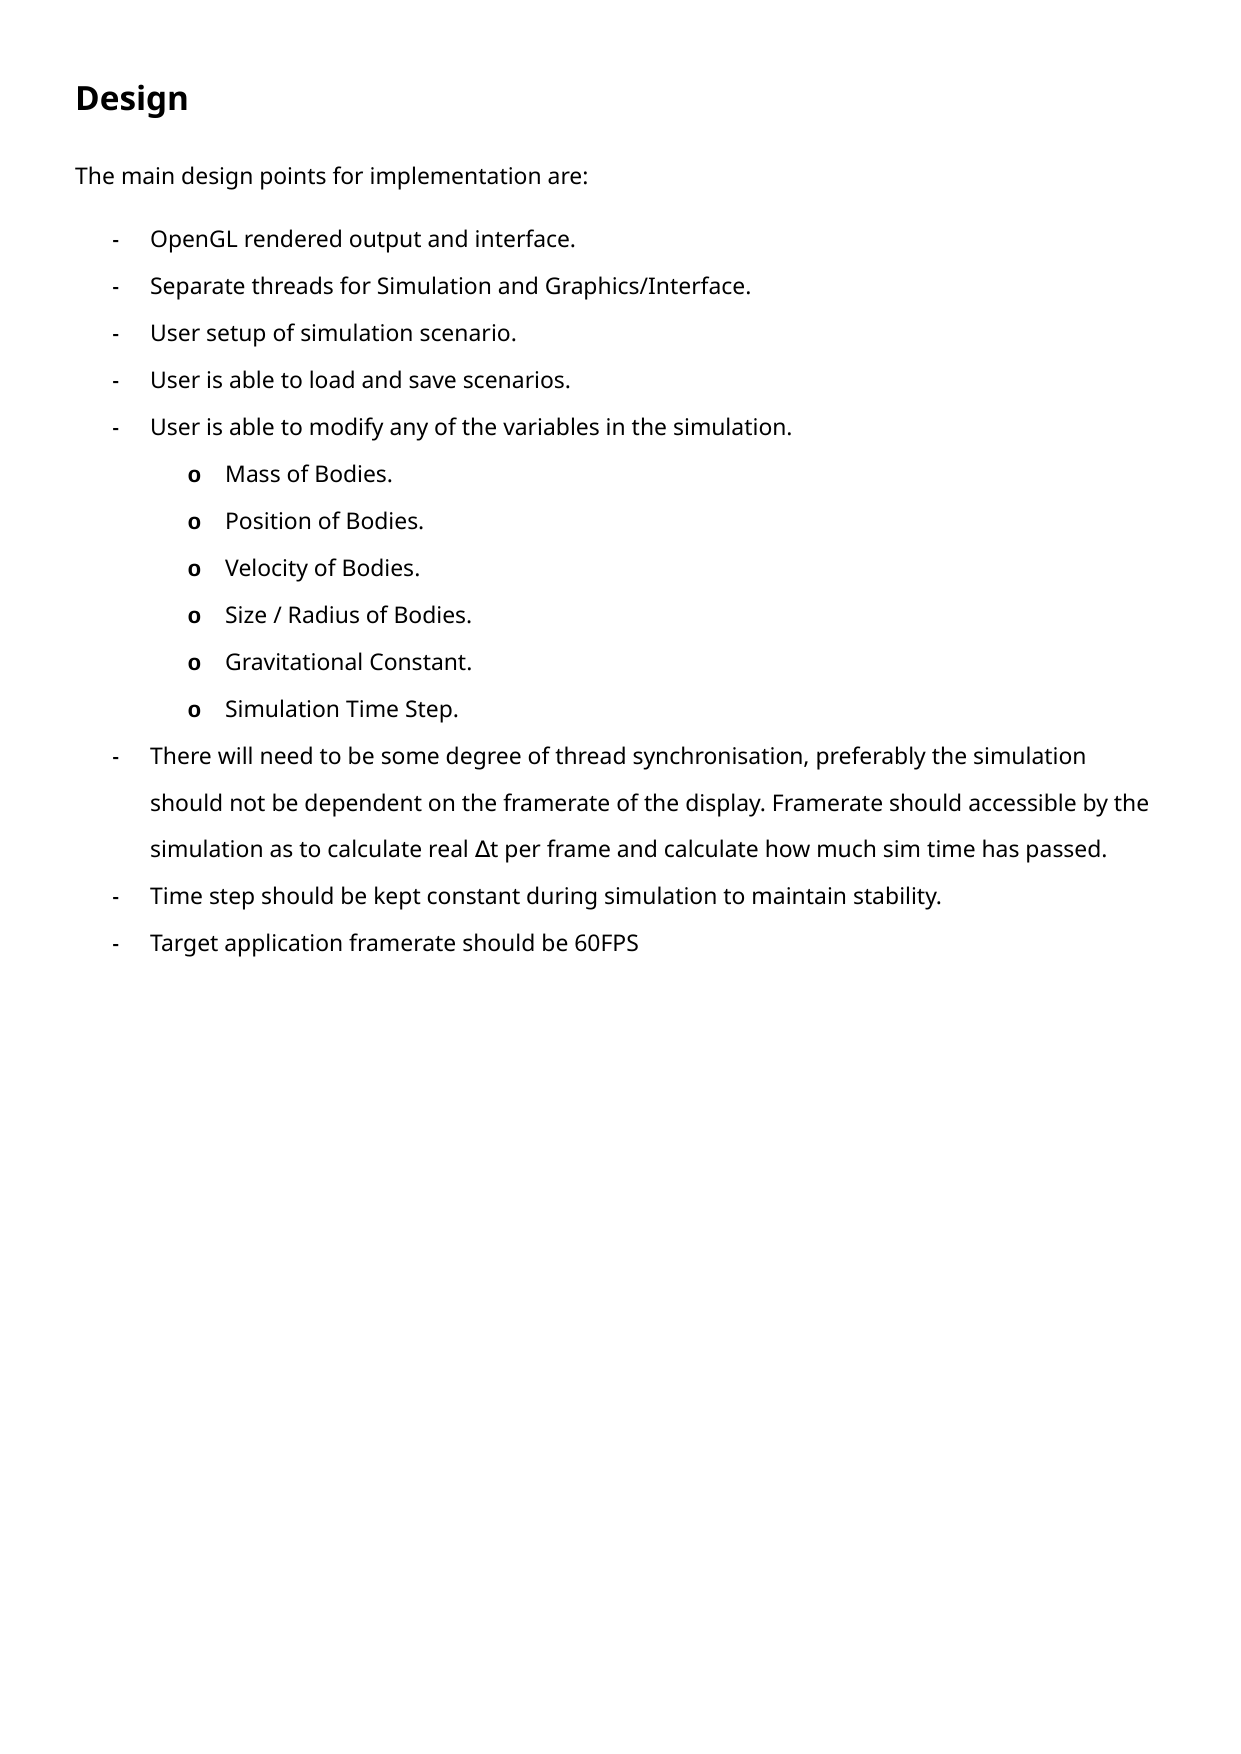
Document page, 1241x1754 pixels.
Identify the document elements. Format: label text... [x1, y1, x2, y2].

list Size / Radius of Bodies. [187, 599, 1165, 630]
text Design [75, 75, 1165, 120]
list Time step should be kept constant during simulation to maintain stability. [112, 880, 1165, 911]
list Mass of Bodies. [187, 458, 1165, 489]
text The main design points for implementation are: [75, 160, 1165, 191]
list User is able to modify any of the variables in the simulation. [112, 411, 1165, 442]
list Separate threads for Simulation and Graphics/Interface. [112, 270, 1165, 301]
list Target application framerate should be 60FPS [112, 927, 1165, 958]
list User setup of simulation scenario. [112, 317, 1165, 348]
list OpenGL rendered output and interface. [112, 223, 1165, 254]
list There will need to be some degree of thread synchronisation, preferably the simulation should not be dependent on the framerate of the display. Framerate should accessible by the simulation as to calculate real ∆t per frame and calculate how much sim time has passed. [112, 739, 1165, 864]
list Simulation Time Step. [187, 693, 1165, 724]
list Velocity of Bodies. [187, 552, 1165, 583]
list User is able to load and save scenarios. [112, 364, 1165, 395]
list Gravitational Constant. [187, 646, 1165, 677]
list Position of Bodies. [187, 505, 1165, 536]
